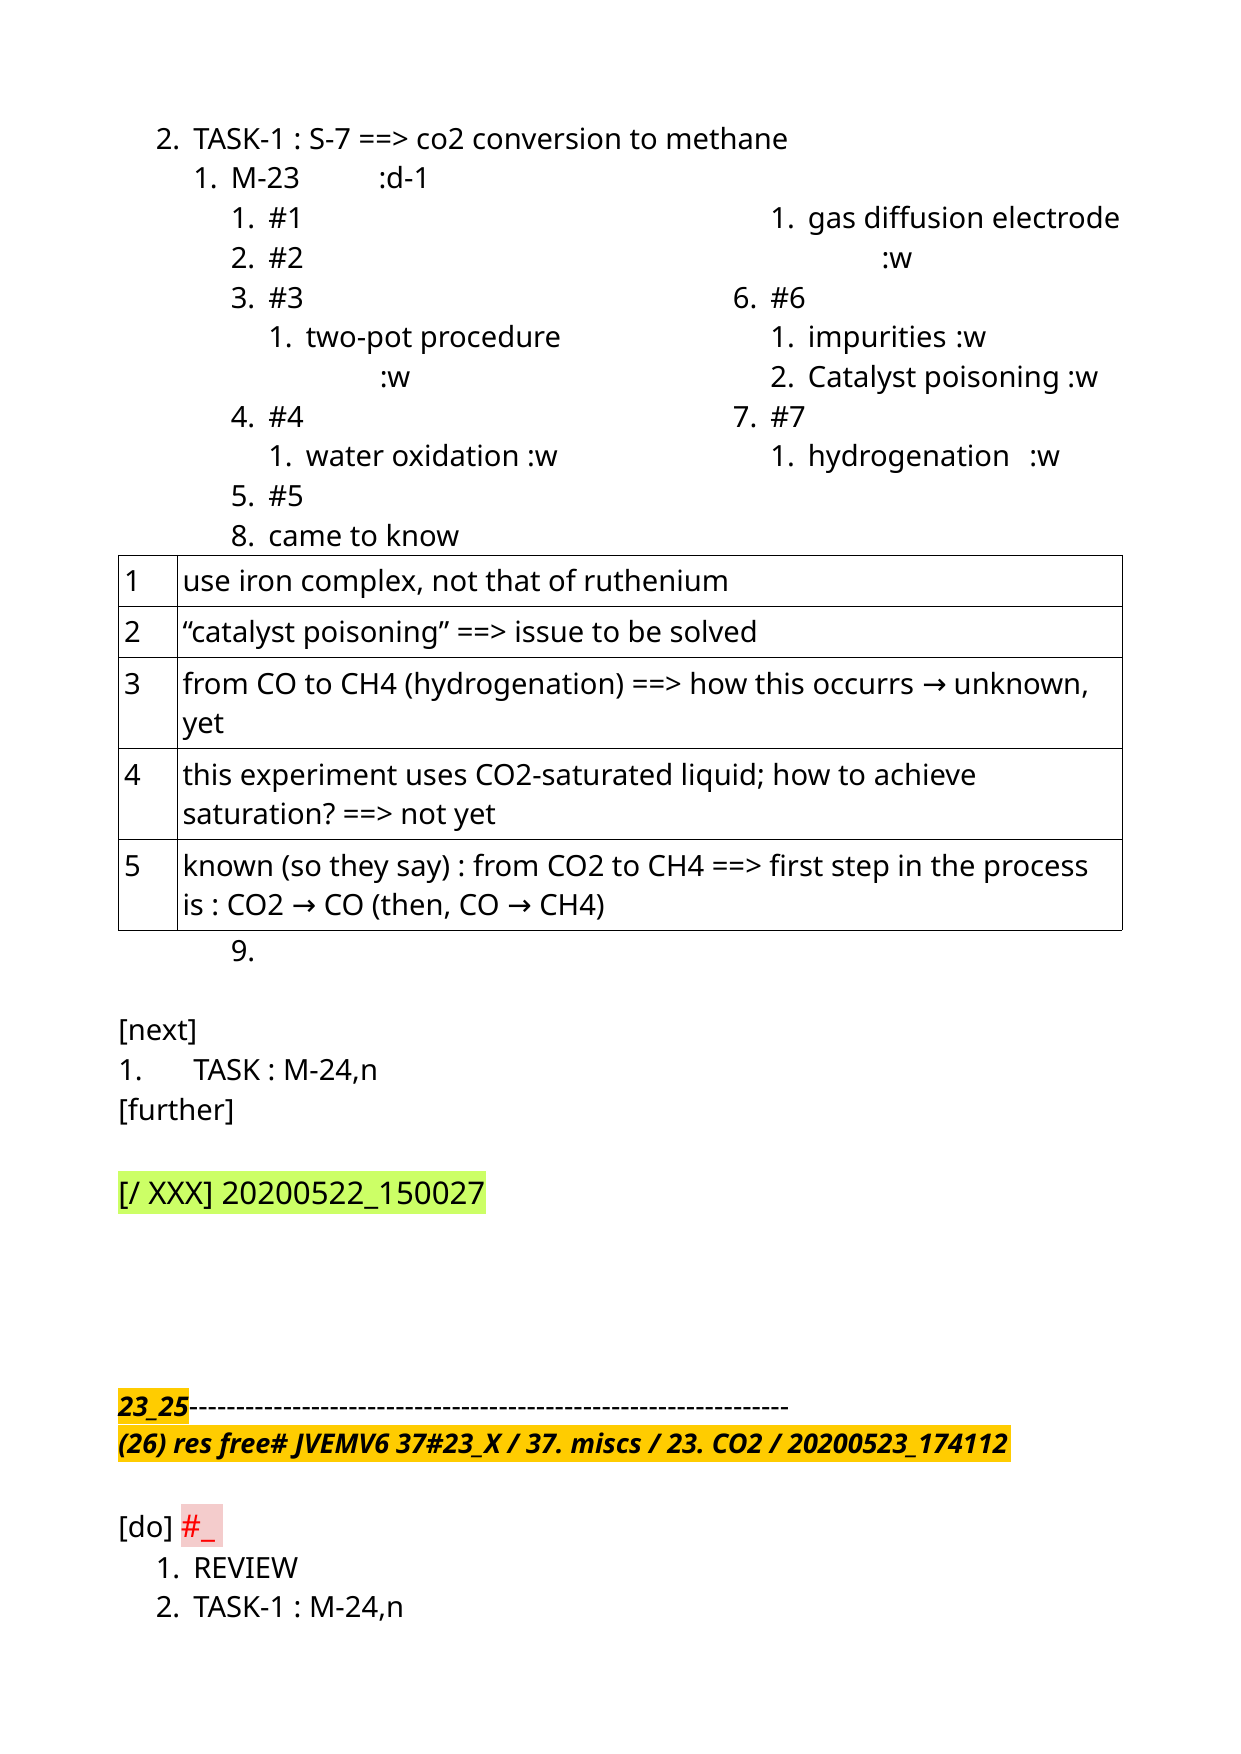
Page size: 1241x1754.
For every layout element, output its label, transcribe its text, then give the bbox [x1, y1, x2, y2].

list #4 [231, 396, 620, 436]
list Catalyst poisoning :w [770, 356, 1122, 396]
list came to know [231, 515, 1122, 555]
list hydrogenation :w [770, 436, 1122, 475]
list #7 [733, 396, 1122, 436]
list #3 [231, 277, 620, 317]
list #5 [231, 475, 620, 515]
table_cell 3 [119, 658, 177, 748]
list impurities :w [770, 317, 1122, 356]
table_cell this experiment uses CO2-saturated liquid; how to achieve saturation? ==> not yet [178, 749, 1122, 839]
text (26) res free# JVEMV6 37#23_X / 37. miscs / 23. CO2 / 20200523_174112 [118, 1425, 1122, 1462]
table_cell 5 [119, 840, 177, 930]
list #6 [733, 277, 1122, 317]
list water oxidation :w [268, 436, 620, 475]
list gas diffusion electrode :w [770, 197, 1122, 277]
list #1 [231, 197, 620, 237]
table_cell “catalyst poisoning” ==> issue to be solved [178, 607, 1122, 657]
text [further] [118, 1089, 1122, 1128]
list TASK : M-24,n [118, 1049, 1122, 1089]
text [/ XXX] 20200522_150027 [118, 1128, 1122, 1214]
table_cell known (so they say) : from CO2 to CH4 ==> first step in the process is : CO2 → CO (then, CO → CH4) [178, 840, 1122, 930]
table_header use iron complex, not that of ruthenium [178, 556, 1122, 606]
text [do] #_ [118, 1504, 1122, 1547]
list TASK-1 : S-7 ==> co2 conversion to methane [156, 118, 1122, 158]
table_cell 4 [119, 749, 177, 839]
table_header 1 [119, 556, 177, 606]
list M-23 :d-1 [193, 158, 1122, 197]
table_cell from CO to CH4 (hydrogenation) ==> how this occurrs → unknown, yet [178, 658, 1122, 748]
list TASK-1 : M-24,n [156, 1587, 1122, 1626]
list #2 [231, 237, 620, 277]
text 23_25---------------------------------------------------------------- [118, 1385, 1122, 1425]
list two-pot procedure :w [268, 317, 620, 396]
table_cell 2 [119, 607, 177, 657]
list REVIEW [156, 1547, 1122, 1587]
text [next] [118, 1009, 1122, 1049]
